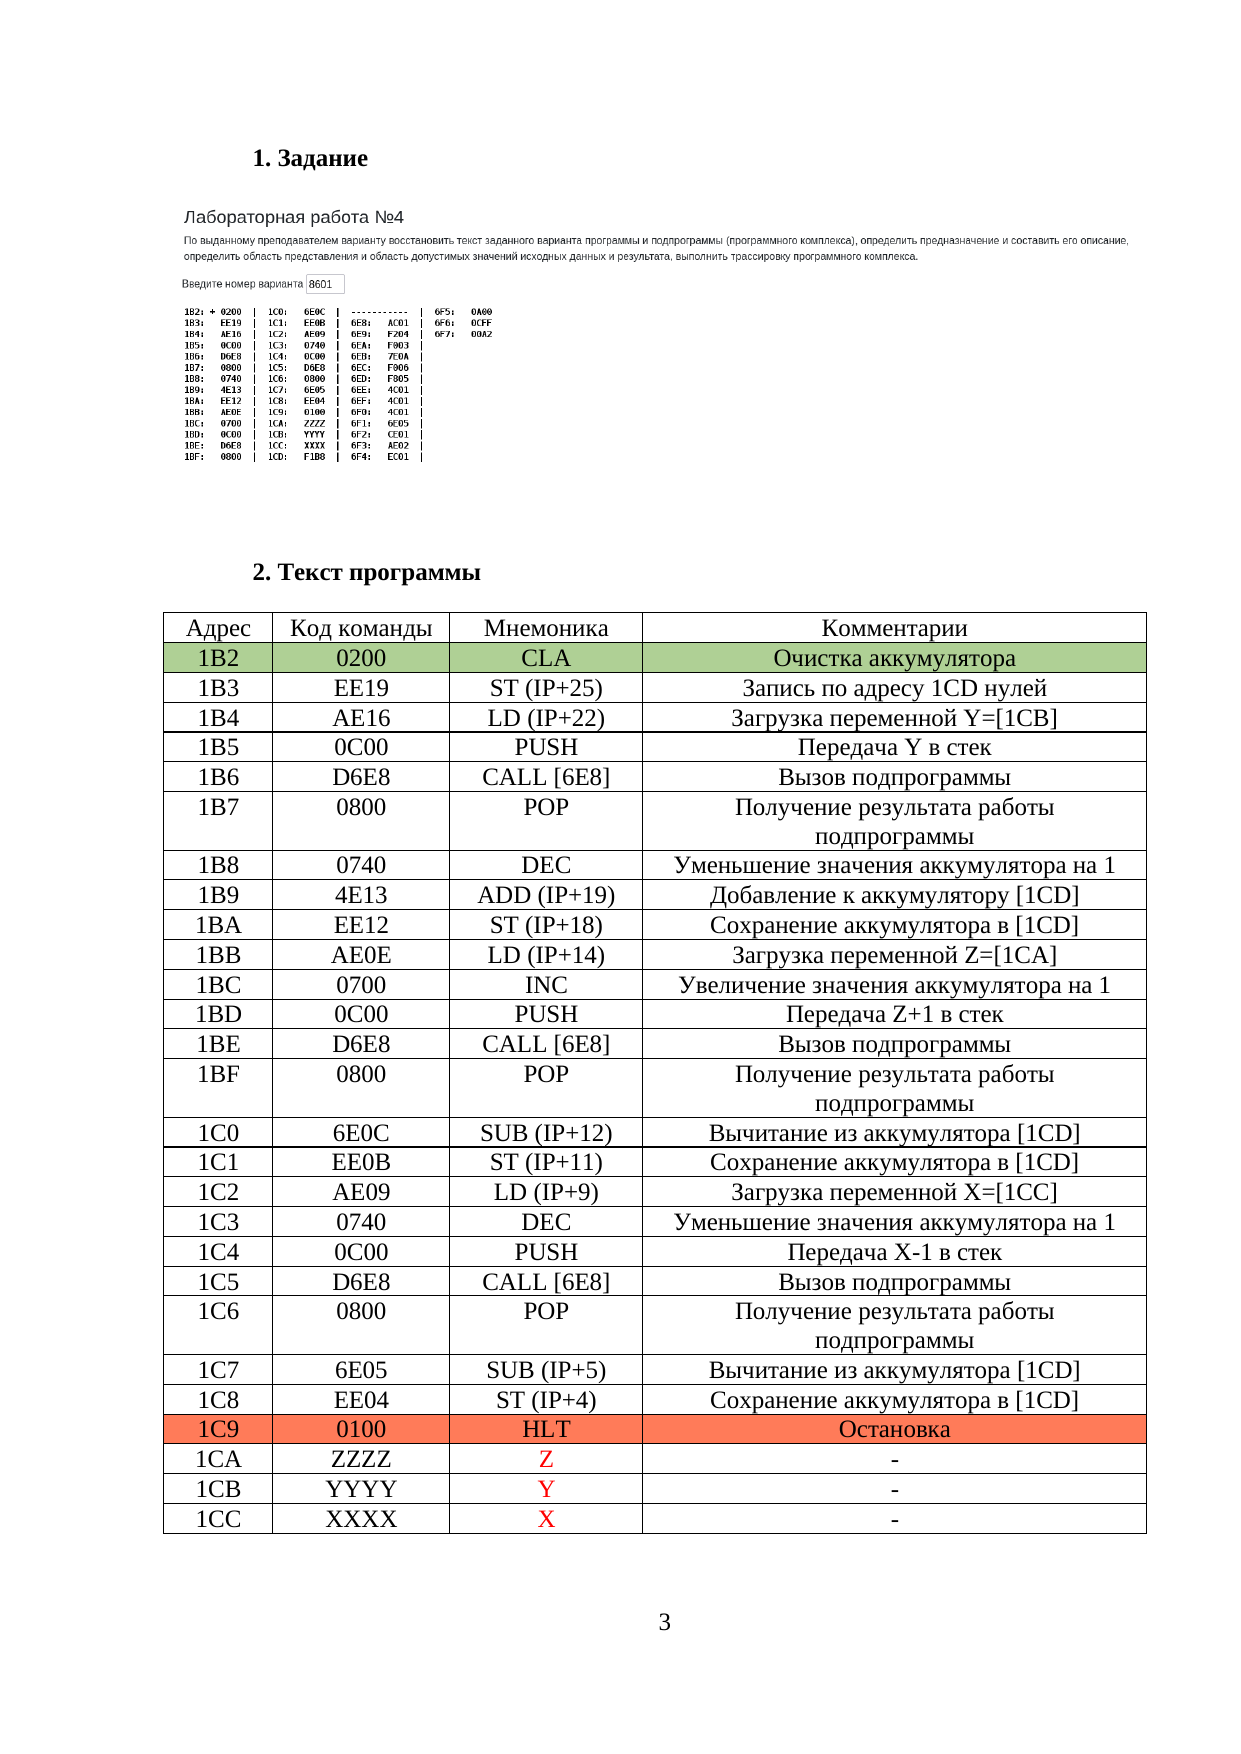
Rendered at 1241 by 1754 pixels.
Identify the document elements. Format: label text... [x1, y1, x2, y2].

table_cell DEC [450, 851, 642, 879]
table_cell 1B3 [164, 673, 272, 702]
table_cell D6E8 [273, 1267, 449, 1295]
table_cell 1BB [164, 940, 272, 969]
table_cell Получение результата работы подпрограммы [643, 1059, 1146, 1117]
table_cell 0C00 [273, 1237, 449, 1266]
table_cell Вызов подпрограммы [643, 762, 1146, 791]
table_cell 1B4 [164, 703, 272, 731]
table_cell 1B6 [164, 762, 272, 791]
table_cell Очистка аккумулятора [643, 643, 1146, 672]
table_cell Сохранение аккумулятора в [1CD] [643, 910, 1146, 939]
table_cell 1BC [164, 970, 272, 998]
table_cell 1C2 [164, 1177, 272, 1206]
table_cell 1B5 [164, 733, 272, 761]
table_cell Запись по адресу 1CD нулей [643, 673, 1146, 702]
table_cell 0C00 [273, 733, 449, 761]
table_cell 0740 [273, 851, 449, 879]
table_cell 0800 [273, 1059, 449, 1117]
table_cell 0200 [273, 643, 449, 672]
table_cell Сохранение аккумулятора в [1CD] [643, 1148, 1146, 1176]
table_cell 1C9 [164, 1415, 272, 1443]
table_cell Получение результата работы подпрограммы [643, 1296, 1146, 1354]
table_cell 4E13 [273, 880, 449, 909]
table_cell AE0E [273, 940, 449, 969]
table_cell 1CB [164, 1474, 272, 1503]
table_cell 0800 [273, 792, 449, 849]
table_cell 1BE [164, 1029, 272, 1058]
table_cell 1C1 [164, 1148, 272, 1176]
table_cell POP [450, 792, 642, 849]
table_cell 1BF [164, 1059, 272, 1117]
table_cell 6E0C [273, 1118, 449, 1146]
table_cell HLT [450, 1415, 642, 1443]
table_cell CLA [450, 643, 642, 672]
table_cell Передача Z+1 в стек [643, 1000, 1146, 1028]
table_cell Передача Y в стек [643, 733, 1146, 761]
table_cell - [643, 1504, 1146, 1533]
table_cell X [450, 1504, 642, 1533]
table_cell Сохранение аккумулятора в [1CD] [643, 1385, 1146, 1413]
table_cell DEC [450, 1207, 642, 1236]
table_cell 1C4 [164, 1237, 272, 1266]
table_cell 1C5 [164, 1267, 272, 1295]
table_cell 1CC [164, 1504, 272, 1533]
table_cell EE0B [273, 1148, 449, 1176]
table_cell 1C0 [164, 1118, 272, 1146]
table_cell Загрузка переменной Y=[1CB] [643, 703, 1146, 731]
table_cell 0740 [273, 1207, 449, 1236]
table_cell Вызов подпрограммы [643, 1267, 1146, 1295]
table_cell Вычитание из аккумулятора [1CD] [643, 1118, 1146, 1146]
table_cell ST (IP+4) [450, 1385, 642, 1413]
table_cell ZZZZ [273, 1444, 449, 1473]
table_cell 1B7 [164, 792, 272, 849]
table_cell - [643, 1444, 1146, 1473]
table_header Код команды [273, 613, 449, 642]
subtitle 1. Задание [177, 143, 1152, 172]
table_cell CALL [6E8] [450, 1029, 642, 1058]
table_cell 1B8 [164, 851, 272, 879]
table_cell 6E05 [273, 1355, 449, 1384]
table_cell - [643, 1474, 1146, 1503]
table_cell XXXX [273, 1504, 449, 1533]
table_cell Остановка [643, 1415, 1146, 1443]
table_cell Увеличение значения аккумулятора на 1 [643, 970, 1146, 998]
table_cell 0C00 [273, 1000, 449, 1028]
table_cell Z [450, 1444, 642, 1473]
table_header Комментарии [643, 613, 1146, 642]
table_cell LD (IP+22) [450, 703, 642, 731]
table_cell 1B9 [164, 880, 272, 909]
table_cell D6E8 [273, 762, 449, 791]
table_cell 0800 [273, 1296, 449, 1354]
table_cell 1C7 [164, 1355, 272, 1384]
table_cell 1BD [164, 1000, 272, 1028]
table_header Мнемоника [450, 613, 642, 642]
table_cell ADD (IP+19) [450, 880, 642, 909]
table_cell Получение результата работы подпрограммы [643, 792, 1146, 849]
subtitle 2. Текст программы [177, 557, 1152, 585]
table_cell Уменьшение значения аккумулятора на 1 [643, 1207, 1146, 1236]
table_cell AE09 [273, 1177, 449, 1206]
table_cell EE19 [273, 673, 449, 702]
table_cell 0100 [273, 1415, 449, 1443]
table_cell ST (IP+18) [450, 910, 642, 939]
table_cell POP [450, 1059, 642, 1117]
table_cell Передача X-1 в стек [643, 1237, 1146, 1266]
picture [177, 198, 1152, 468]
table_cell INC [450, 970, 642, 998]
table_cell AE16 [273, 703, 449, 731]
table_cell Загрузка переменной Z=[1CA] [643, 940, 1146, 969]
table_cell POP [450, 1296, 642, 1354]
table_cell 1CA [164, 1444, 272, 1473]
table_cell SUB (IP+12) [450, 1118, 642, 1146]
table_cell 0700 [273, 970, 449, 998]
table_cell PUSH [450, 1237, 642, 1266]
table_cell YYYY [273, 1474, 449, 1503]
table_header Адрес [164, 613, 272, 642]
table_cell 1B2 [164, 643, 272, 672]
table_cell PUSH [450, 733, 642, 761]
table_cell Y [450, 1474, 642, 1503]
table_cell SUB (IP+5) [450, 1355, 642, 1384]
table_cell 1BA [164, 910, 272, 939]
table_cell EE12 [273, 910, 449, 939]
table_cell Загрузка переменной X=[1CC] [643, 1177, 1146, 1206]
table_cell 1C8 [164, 1385, 272, 1413]
table_cell CALL [6E8] [450, 1267, 642, 1295]
table_cell Вызов подпрограммы [643, 1029, 1146, 1058]
table_cell Вычитание из аккумулятора [1CD] [643, 1355, 1146, 1384]
table_cell ST (IP+11) [450, 1148, 642, 1176]
table_cell EE04 [273, 1385, 449, 1413]
table_cell Добавление к аккумулятору [1CD] [643, 880, 1146, 909]
table_cell Уменьшение значения аккумулятора на 1 [643, 851, 1146, 879]
table_cell ST (IP+25) [450, 673, 642, 702]
table_cell D6E8 [273, 1029, 449, 1058]
table_cell 1C6 [164, 1296, 272, 1354]
table_cell LD (IP+14) [450, 940, 642, 969]
table_cell CALL [6E8] [450, 762, 642, 791]
table_cell PUSH [450, 1000, 642, 1028]
table_cell LD (IP+9) [450, 1177, 642, 1206]
table_cell 1C3 [164, 1207, 272, 1236]
